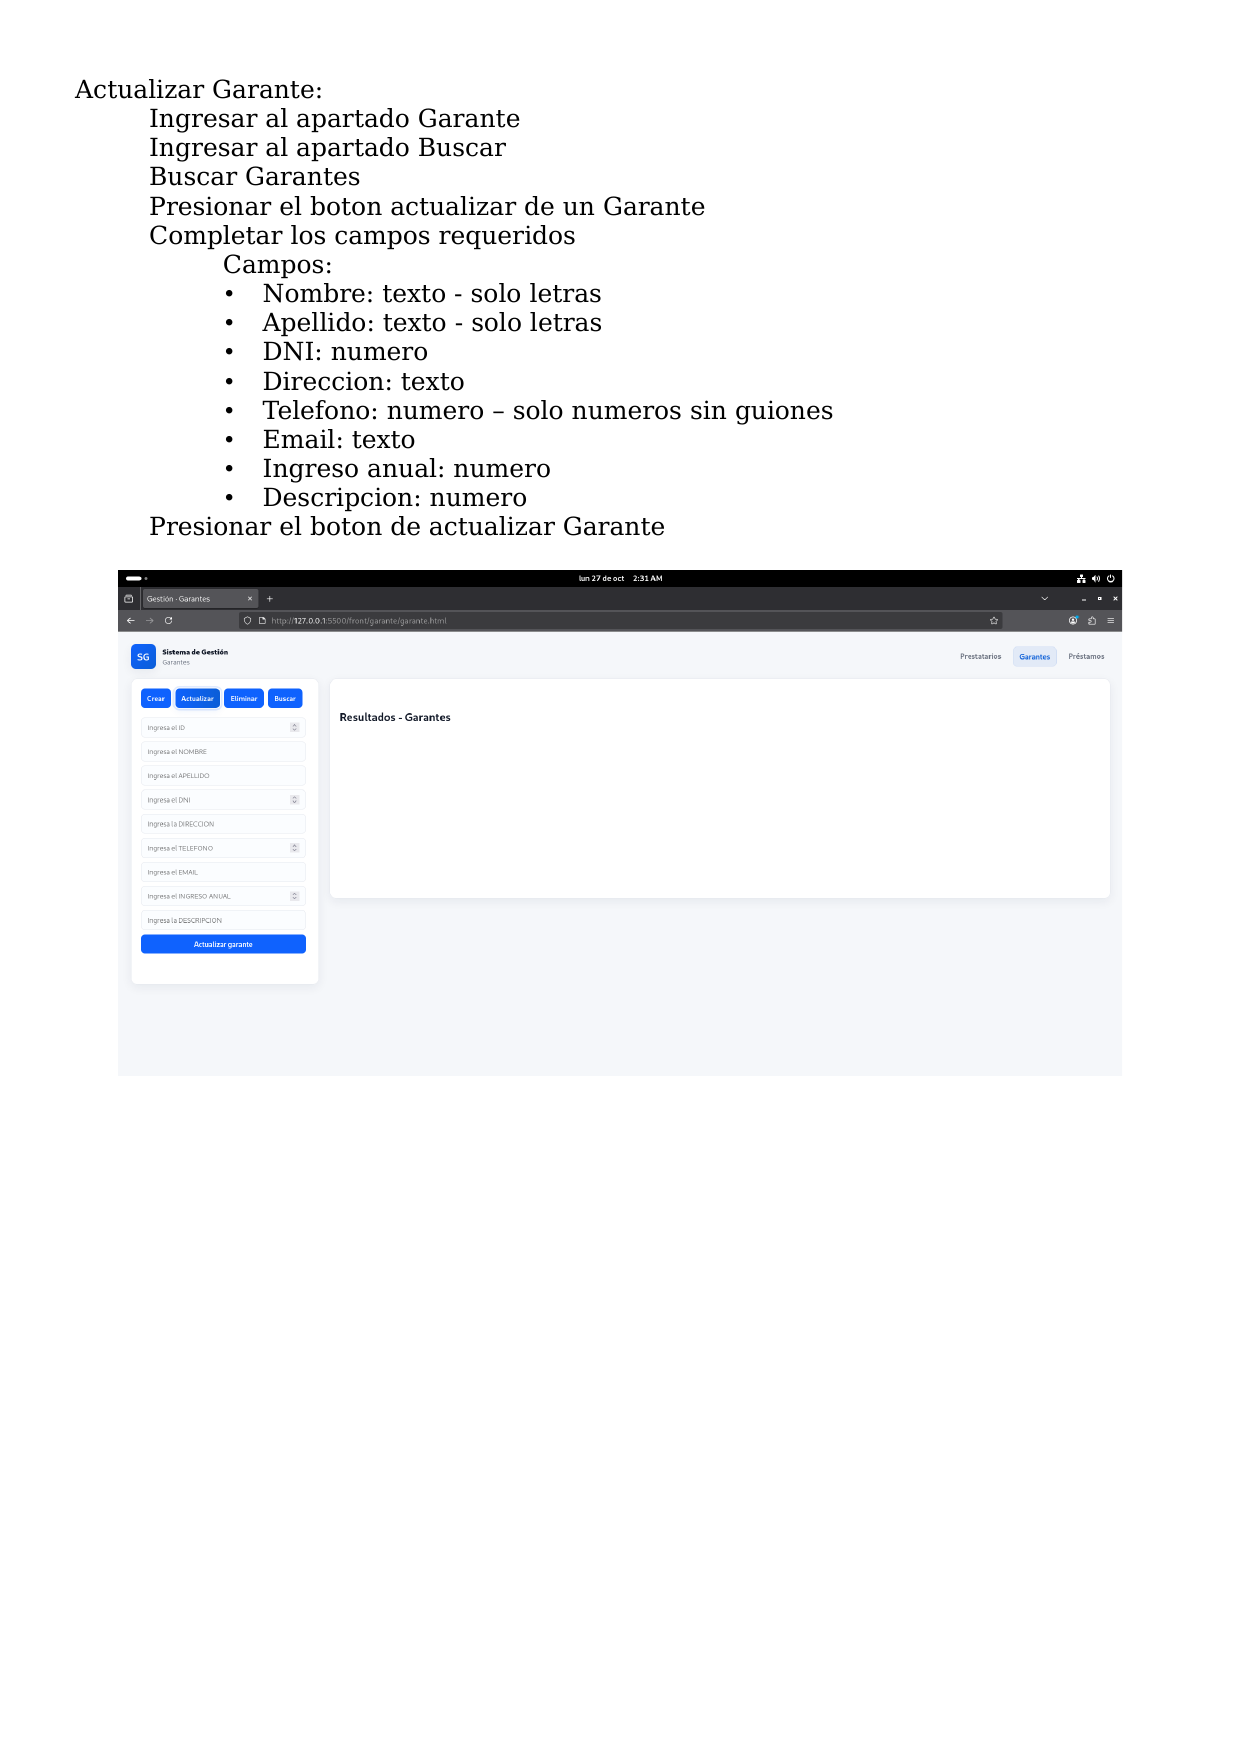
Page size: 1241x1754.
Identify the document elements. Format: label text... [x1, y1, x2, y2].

text Presionar el boton de actualizar Garante [75, 512, 1165, 542]
picture [118, 570, 1123, 1076]
list Descripcion: numero [225, 483, 1165, 512]
list Nombre: texto - solo letras [225, 279, 1165, 308]
text Buscar Garantes [75, 162, 1165, 192]
list Ingreso anual: numero [225, 454, 1165, 483]
text Ingresar al apartado Buscar [75, 133, 1165, 162]
list DNI: numero [225, 337, 1165, 367]
text Ingresar al apartado Garante [75, 104, 1165, 133]
list Direccion: texto [225, 367, 1165, 396]
text Completar los campos requeridos [75, 221, 1165, 250]
text Actualizar Garante: [75, 75, 1165, 104]
text Campos: [75, 250, 1165, 279]
list Apellido: texto - solo letras [225, 308, 1165, 337]
list Email: texto [225, 425, 1165, 454]
list Telefono: numero – solo numeros sin guiones [225, 396, 1165, 425]
text Presionar el boton actualizar de un Garante [75, 192, 1165, 221]
